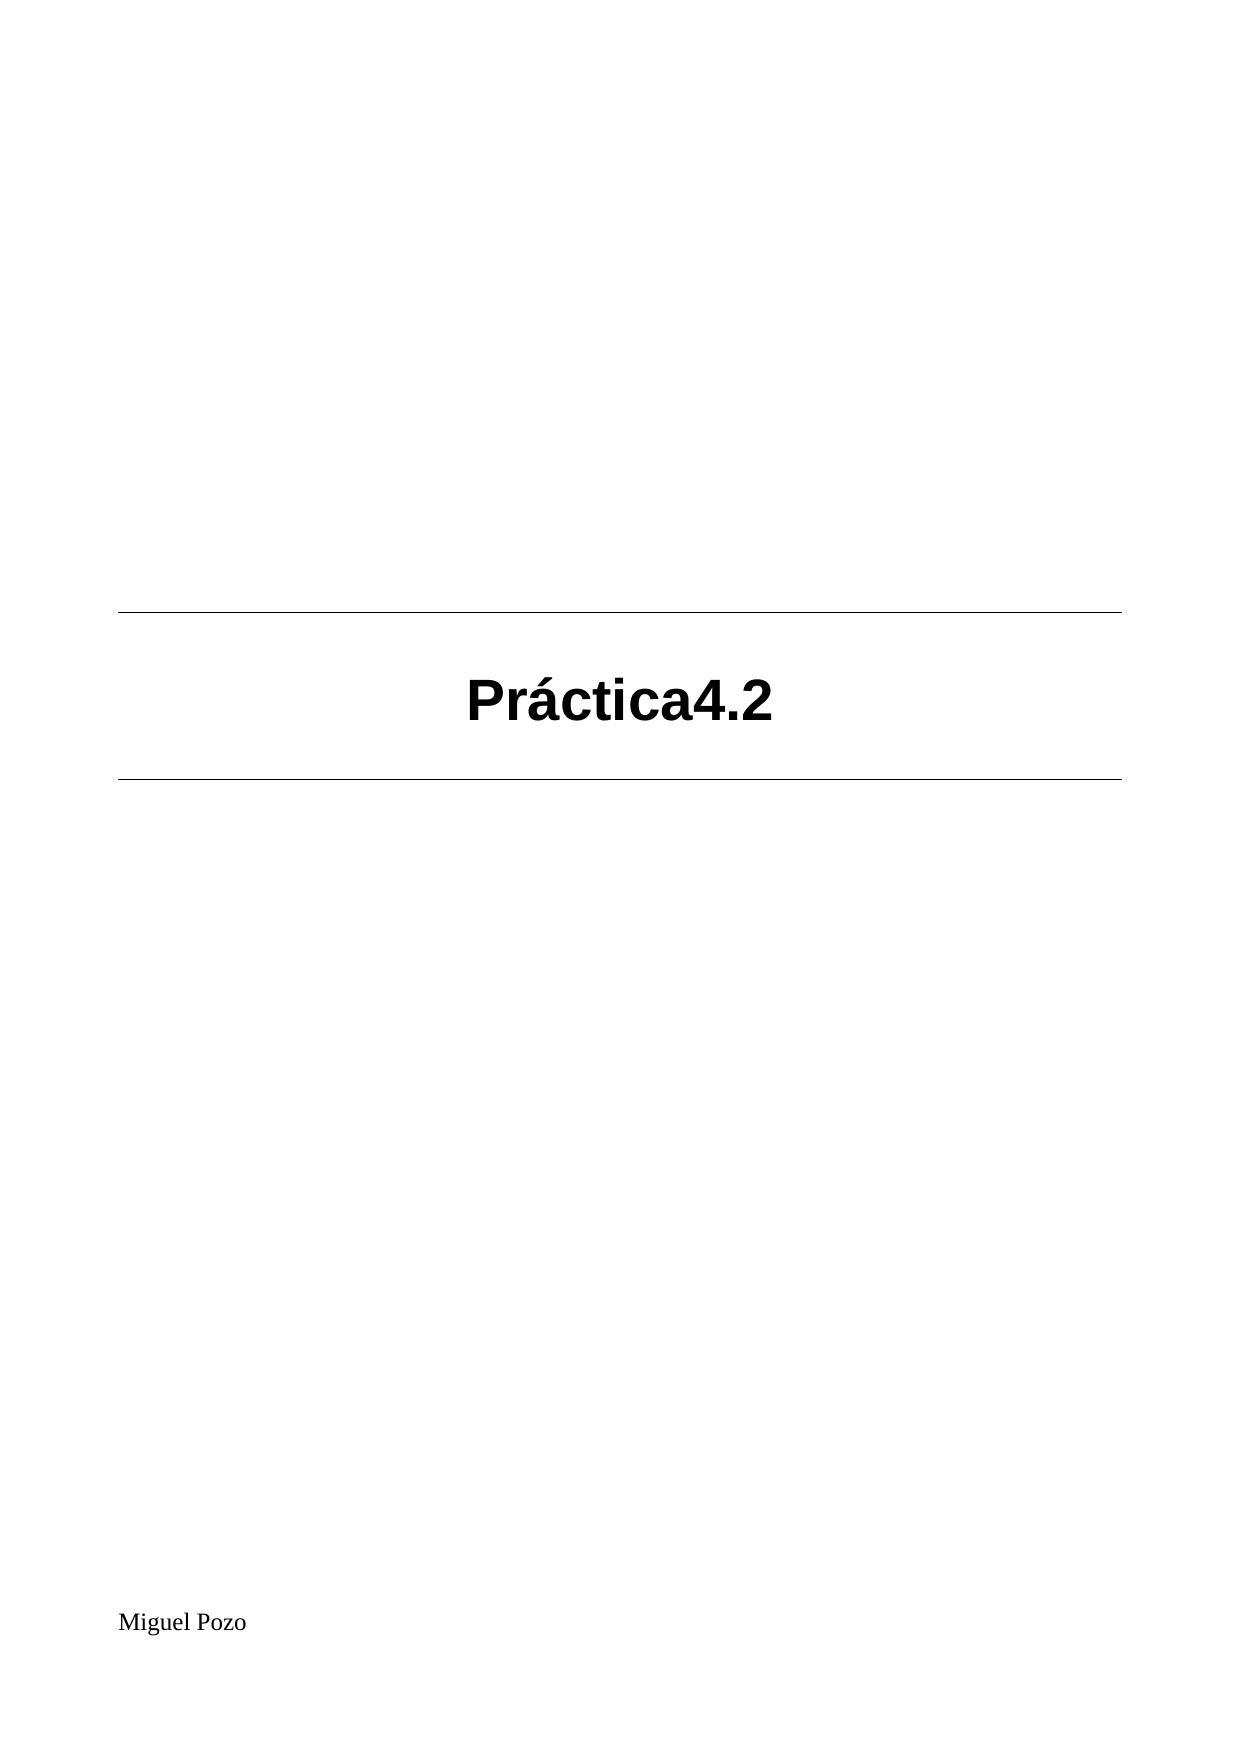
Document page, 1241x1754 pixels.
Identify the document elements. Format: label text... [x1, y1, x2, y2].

title Práctica4.2 [118, 666, 1122, 733]
